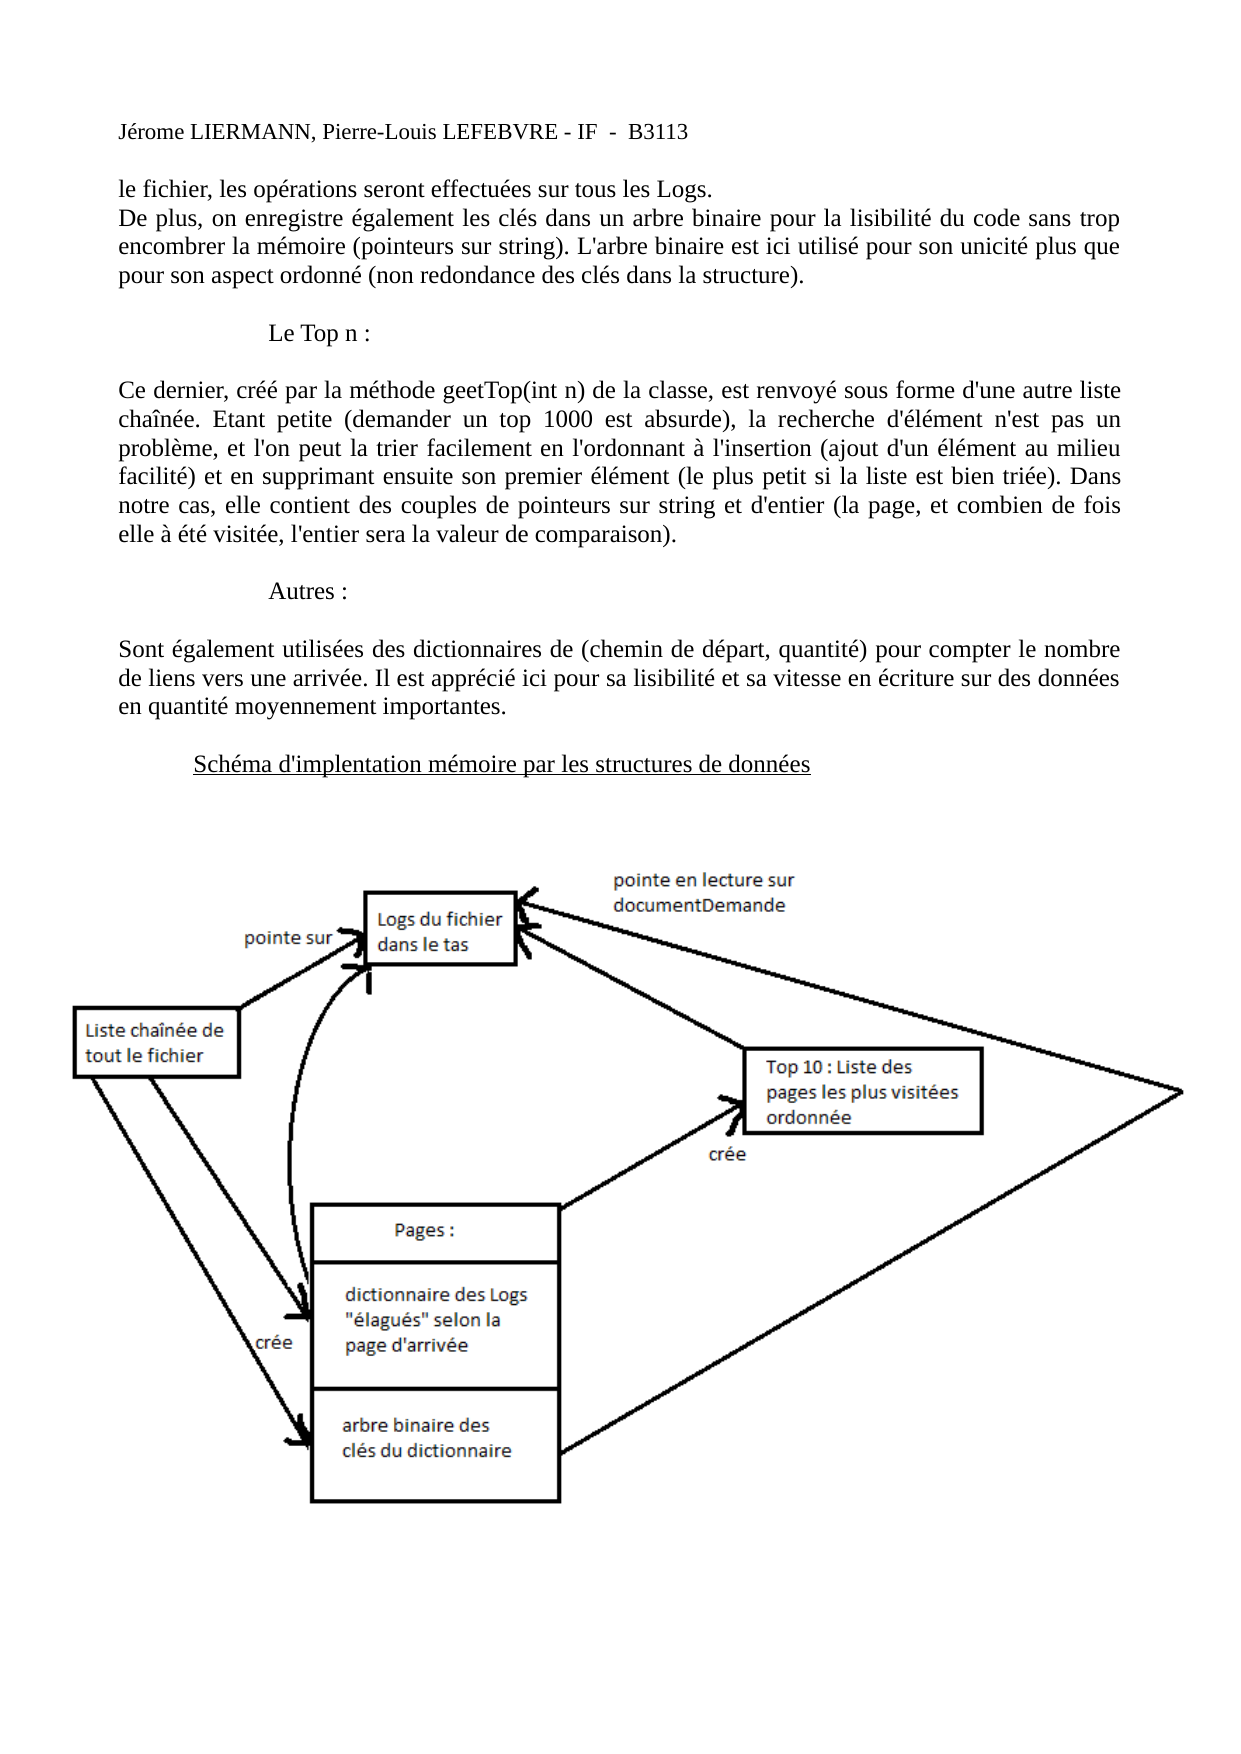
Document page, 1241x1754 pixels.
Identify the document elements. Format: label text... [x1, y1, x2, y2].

text Ce dernier, créé par la méthode geetTop(int n) de la classe, est renvoyé sous forme d'une autre liste chaînée. Etant petite (demander un top 1000 est absurde), la recherche d'élément n'est pas un problème, et l'on peut la trier facilement en l'ordonnant à l'insertion (ajout d'un élément au milieu facilité) et en supprimant ensuite son premier élément (le plus petit si la liste est bien triée). Dans notre cas, elle contient des couples de pointeurs sur string et d'entier (la page, et combien de fois elle à été visitée, l'entier sera la valeur de comparaison). [118, 375, 1122, 548]
text le fichier, les opérations seront effectuées sur tous les Logs. [118, 174, 1122, 203]
text Schéma d'implentation mémoire par les structures de données [118, 749, 1122, 778]
text Sont également utilisées des dictionnaires de (chemin de départ, quantité) pour compter le nombre de liens vers une arrivée. Il est apprécié ici pour sa lisibilité et sa vitesse en écriture sur des données en quantité moyennement importantes. [118, 634, 1122, 720]
text Le Top n : [118, 318, 1122, 346]
text De plus, on enregistre également les clés dans un arbre binaire pour la lisibilité du code sans trop encombrer la mémoire (pointeurs sur string). L'arbre binaire est ici utilisé pour son unicité plus que pour son aspect ordonné (non redondance des clés dans la structure). [118, 203, 1122, 289]
picture [49, 799, 1240, 1550]
text Autres : [118, 576, 1122, 605]
